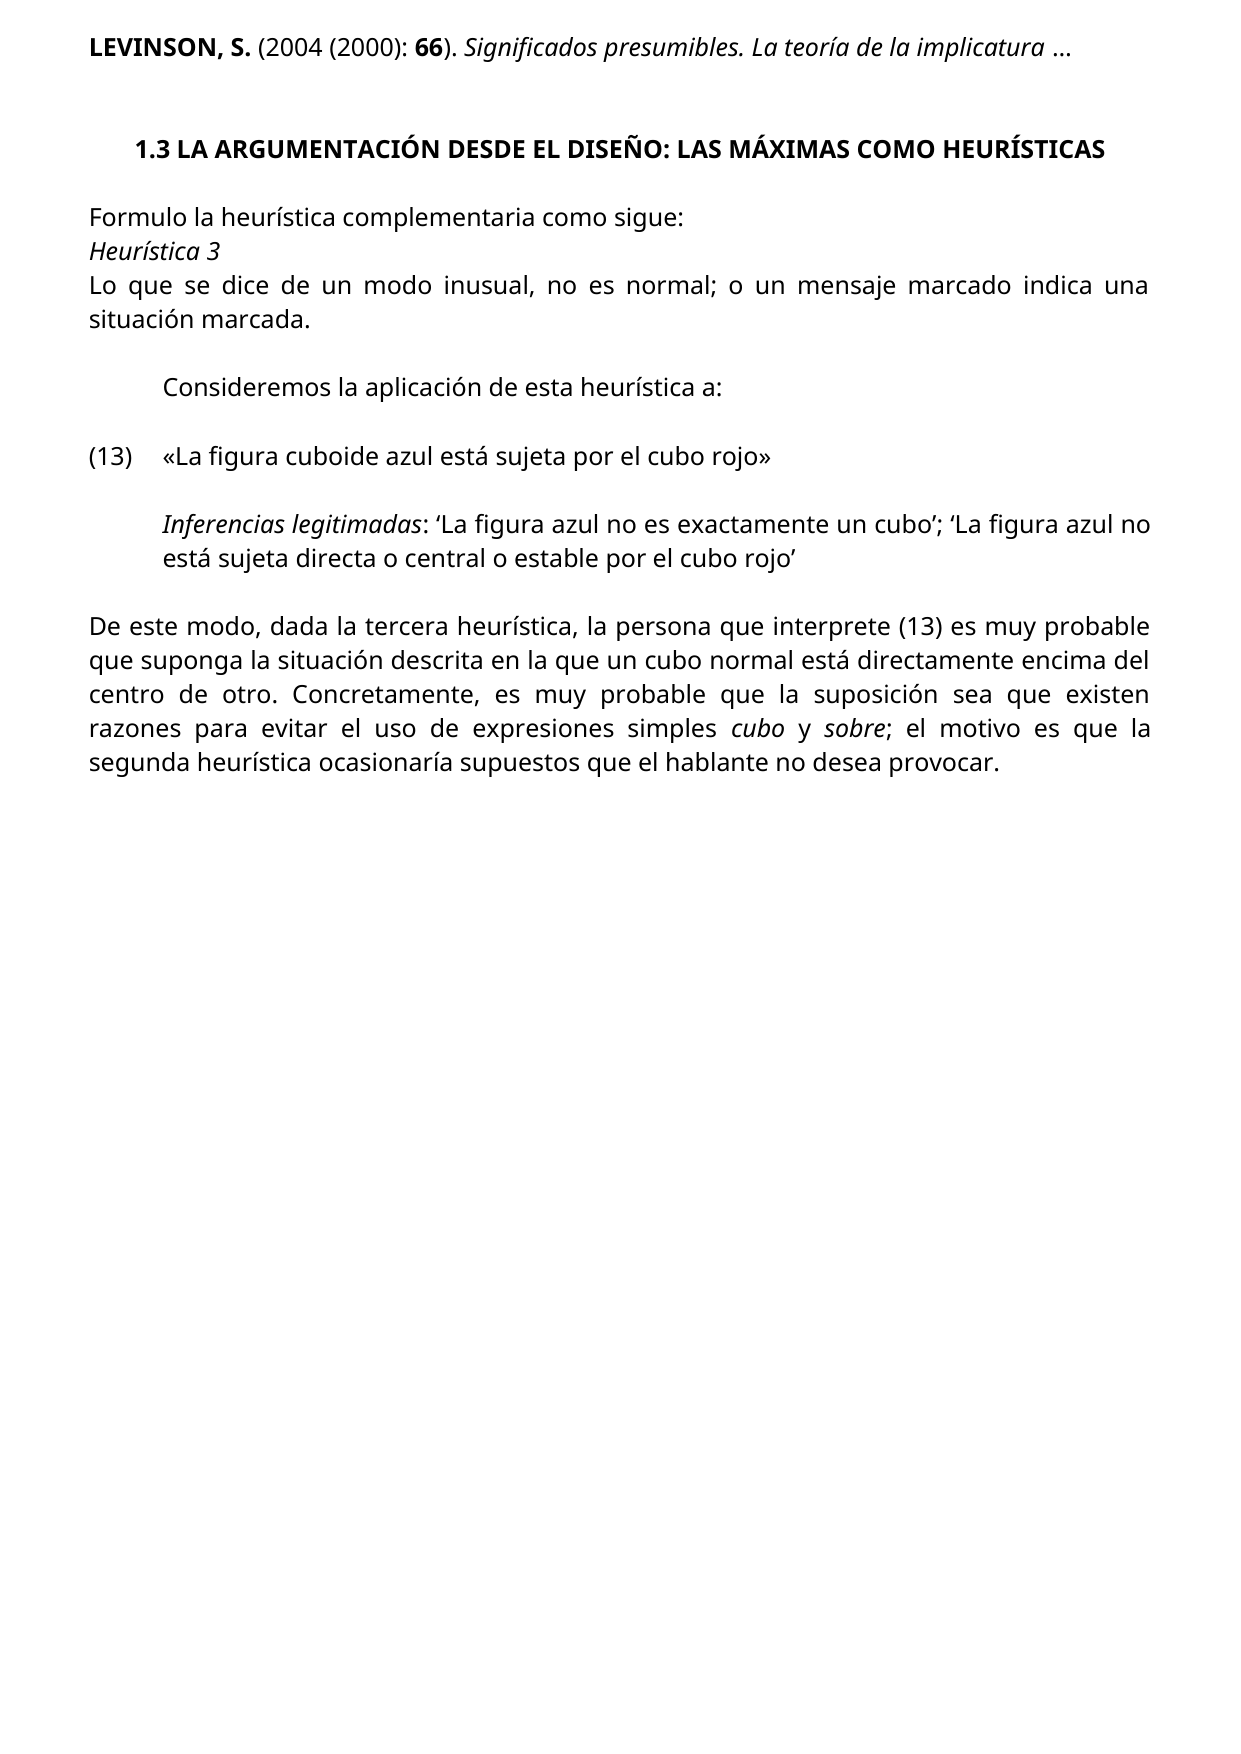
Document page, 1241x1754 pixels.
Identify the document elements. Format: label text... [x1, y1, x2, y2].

text De este modo, dada la tercera heurística, la persona que interprete (13) es muy probable que suponga la situación descrita en la que un cubo normal está directamente encima del centro de otro. Concretamente, es muy probable que la suposición sea que existen razones para evitar el uso de expresiones simples cubo y sobre; el motivo es que la segunda heurística ocasionaría supuestos que el hablante no desea provocar. [88, 608, 1152, 779]
text 1.3 LA ARGUMENTACIÓN DESDE EL DISEÑO: LAS MÁXIMAS COMO HEURÍSTICAS [88, 132, 1152, 166]
text Inferencias legitimadas: ‘La figura azul no es exactamente un cubo’; ‘La figura azul no está sujeta directa o central o estable por el cubo rojo’ [162, 506, 1152, 574]
text Consideremos la aplicación de esta heurística a: [88, 370, 1152, 404]
text LEVINSON, S. (2004 (2000): 66). Significados presumibles. La teoría de la implicatura … [88, 29, 1152, 115]
text Lo que se dice de un modo inusual, no es normal; o un mensaje marcado indica una situación marcada. [88, 268, 1152, 336]
text Heurística 3 [88, 234, 1152, 268]
text (13) «La figura cuboide azul está sujeta por el cubo rojo» [88, 438, 1152, 472]
text Formulo la heurística complementaria como sigue: [88, 200, 1152, 234]
